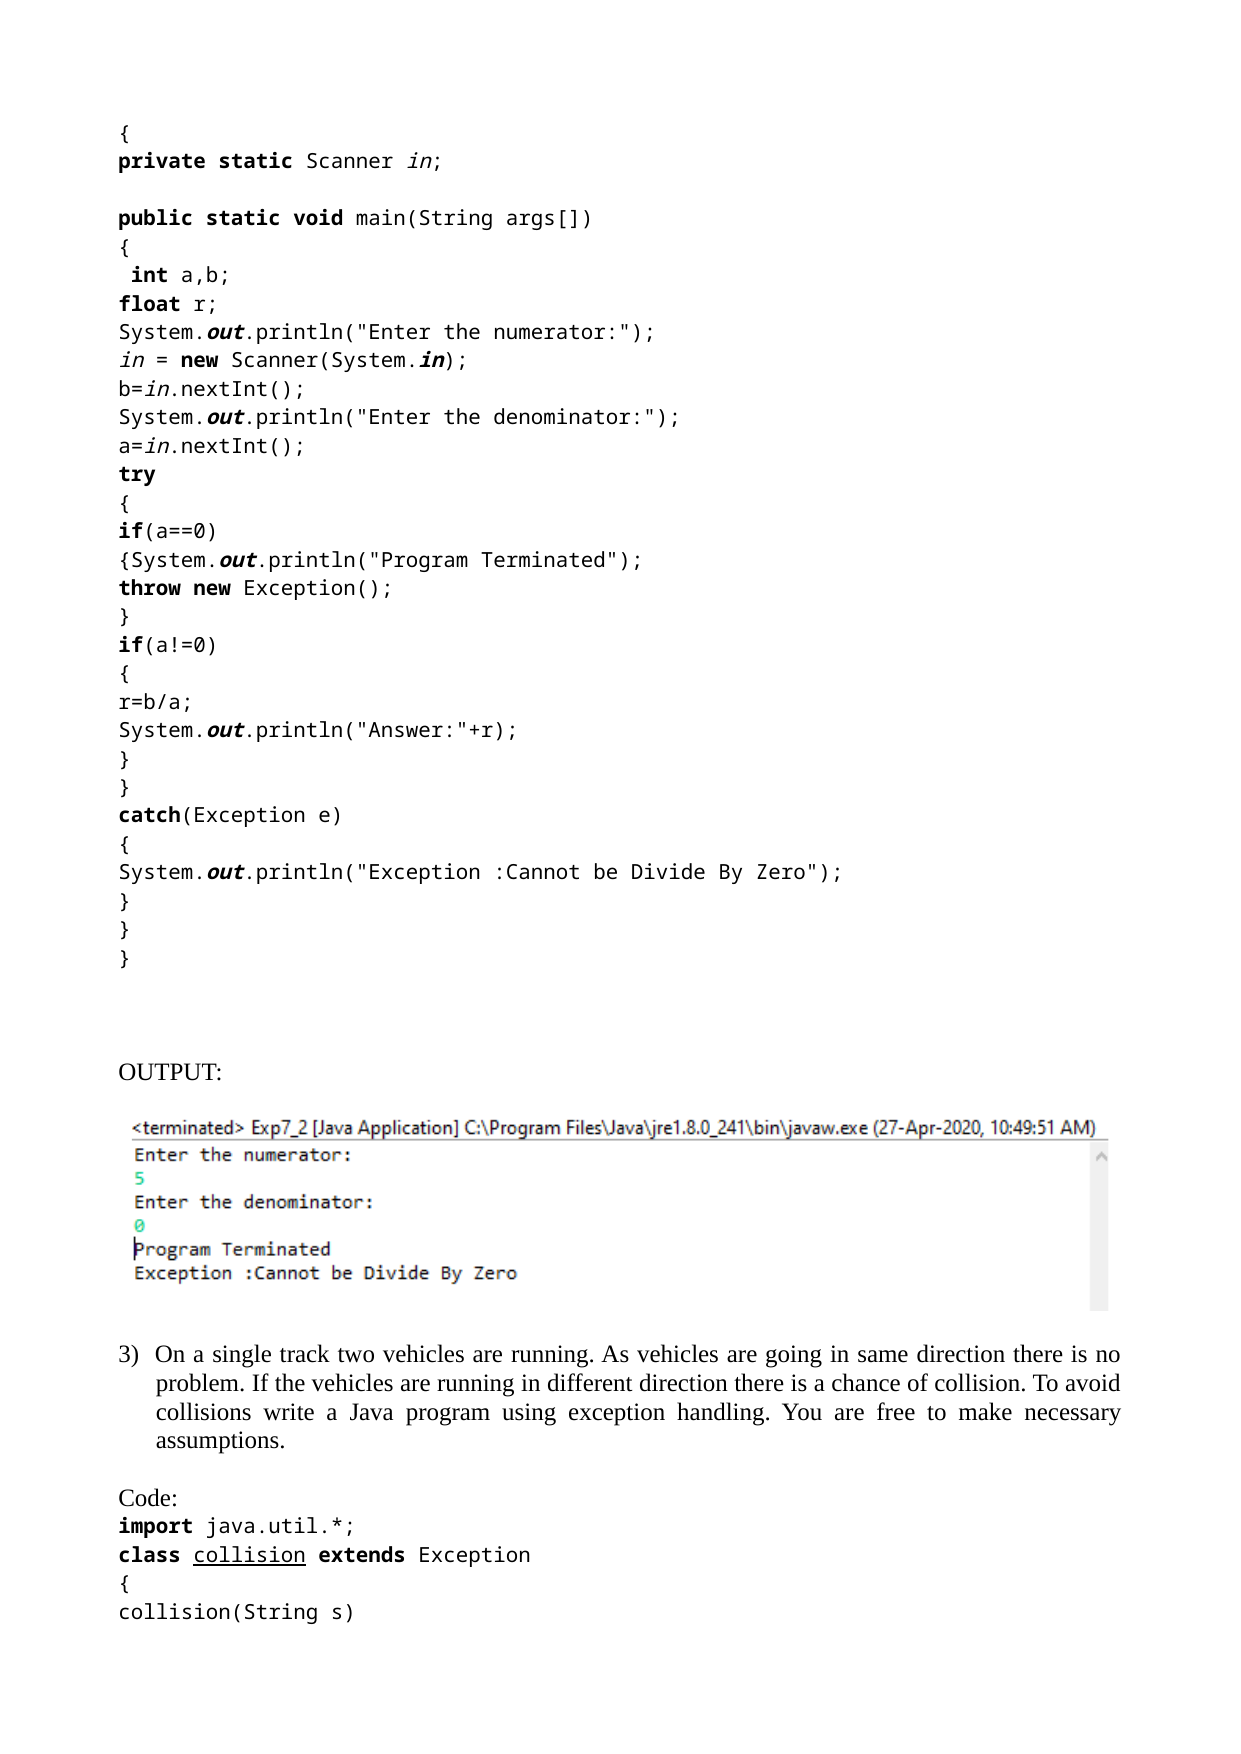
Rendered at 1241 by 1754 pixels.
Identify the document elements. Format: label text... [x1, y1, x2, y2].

list try [118, 459, 1122, 488]
list public static void main(String args[]) [118, 203, 1122, 232]
list } [118, 943, 1122, 971]
picture [131, 1115, 1109, 1311]
list a=in.nextInt(); [118, 431, 1122, 459]
list { [118, 488, 1122, 516]
list float r; [118, 289, 1122, 317]
list } [118, 602, 1122, 630]
text collision(String s) [118, 1597, 1122, 1625]
list r=b/a; [118, 687, 1122, 715]
list 3) On a single track two vehicles are running. As vehicles are going in same direction there is no problem. If the vehicles are running in different direction there is a chance of collision. To avoid collisions write a Java program using exception handling. You are free to make necessary assumptions. [118, 1339, 1122, 1454]
list System.out.println("Enter the numerator:"); [118, 317, 1122, 346]
list } [118, 914, 1122, 943]
list OUTPUT: [118, 1057, 1122, 1086]
list {System.out.println("Program Terminated"); [118, 545, 1122, 573]
list if(a!=0) [118, 630, 1122, 658]
list catch(Exception e) [118, 801, 1122, 829]
list System.out.println("Enter the denominator:"); [118, 402, 1122, 431]
list } [118, 772, 1122, 801]
list Code: [118, 1483, 1122, 1512]
list in = new Scanner(System.in); [118, 346, 1122, 374]
text class collision extends Exception [118, 1540, 1122, 1568]
text { [118, 1568, 1122, 1597]
list b=in.nextInt(); [118, 374, 1122, 402]
list System.out.println("Exception :Cannot be Divide By Zero"); [118, 857, 1122, 886]
list { [118, 829, 1122, 857]
list { [118, 232, 1122, 260]
list throw new Exception(); [118, 573, 1122, 602]
list int a,b; [118, 260, 1122, 289]
list } [118, 886, 1122, 914]
list } [118, 744, 1122, 772]
list System.out.println("Answer:"+r); [118, 715, 1122, 744]
text import java.util.*; [118, 1512, 1122, 1540]
list { [118, 118, 1122, 147]
list if(a==0) [118, 516, 1122, 545]
list private static Scanner in; [118, 147, 1122, 175]
list { [118, 658, 1122, 687]
